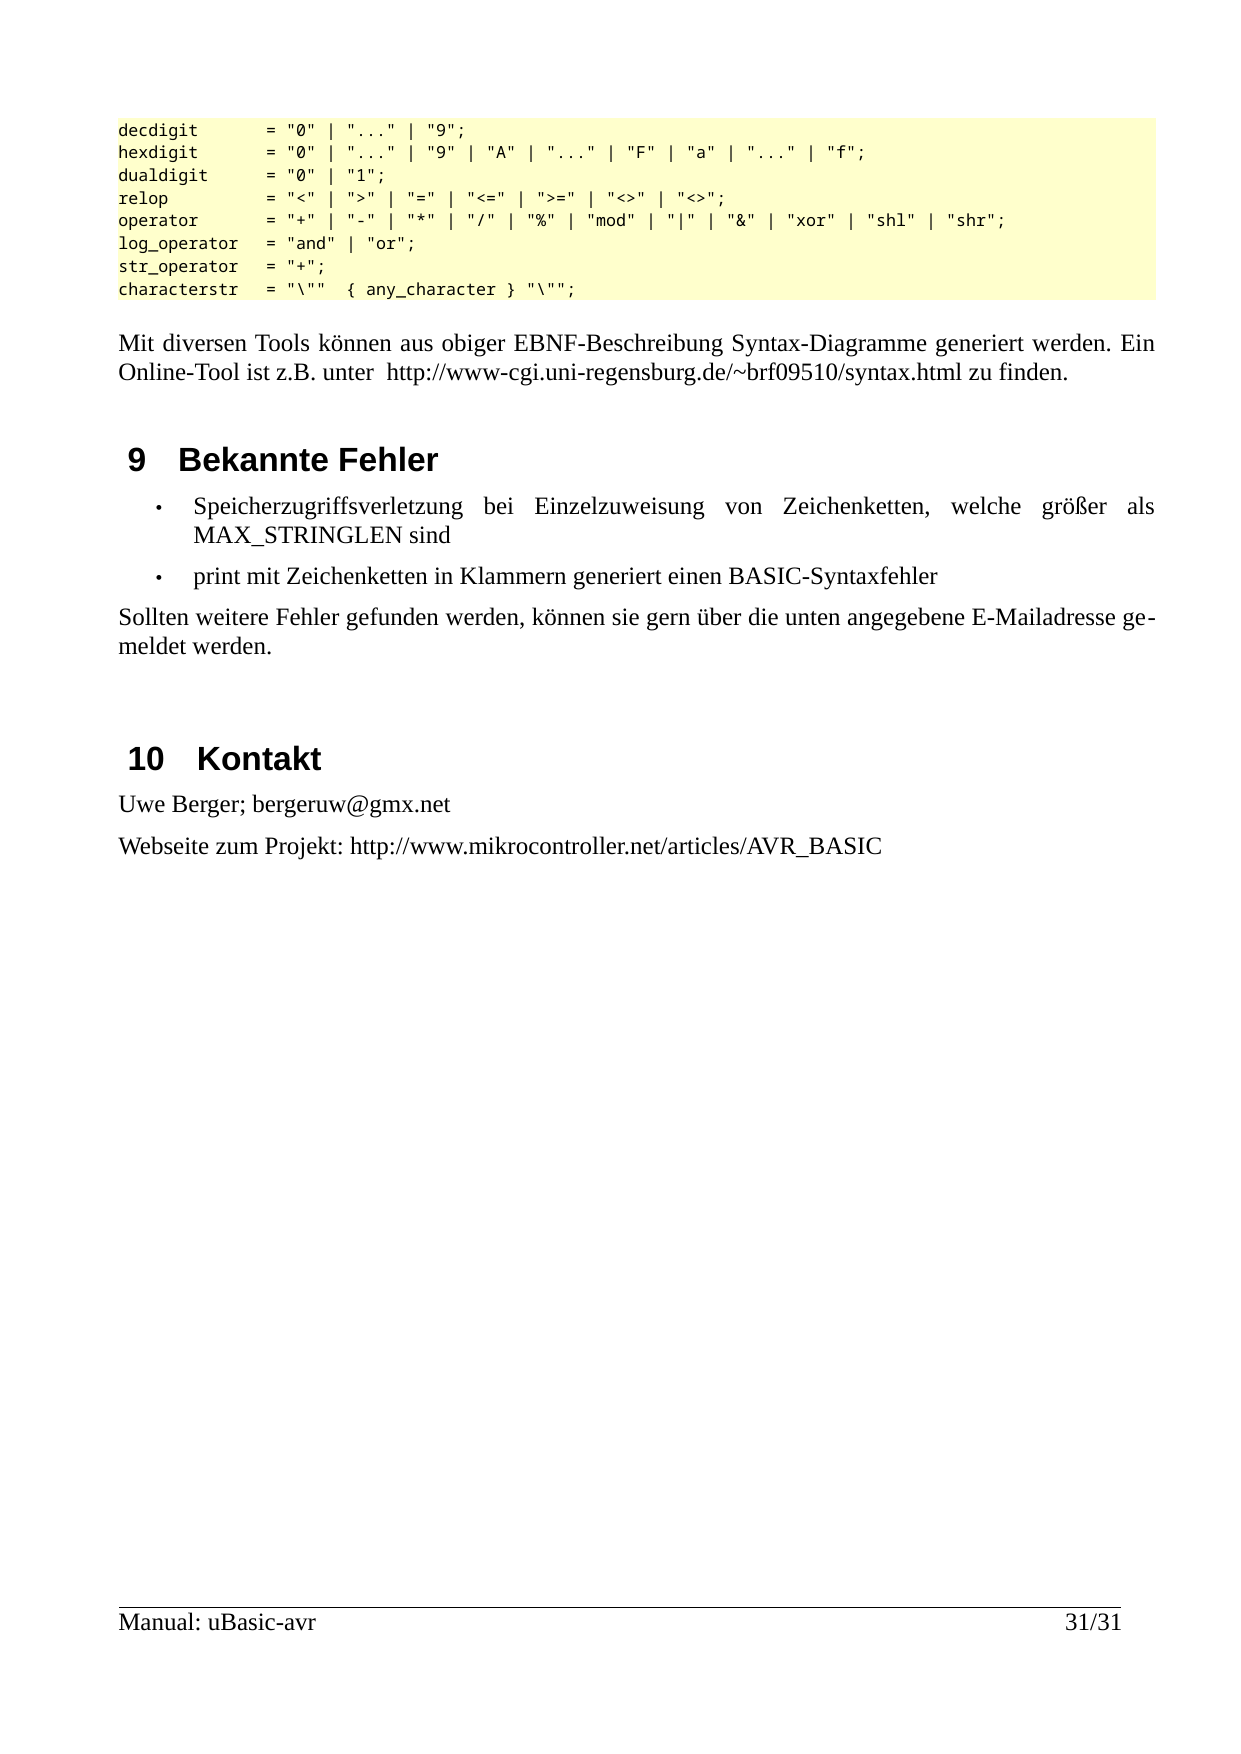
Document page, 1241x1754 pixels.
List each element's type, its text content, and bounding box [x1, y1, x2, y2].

list print mit Zeichenketten in Klammern generiert einen BASIC-Syntaxfehler [156, 561, 1156, 590]
text Webseite zum Projekt: http://www.mikrocontroller.net/articles/AVR_BASIC [118, 831, 1156, 859]
text characterstr = "\"" { any_character } "\""; [118, 277, 1156, 300]
text Uwe Berger; bergeruw@gmx.net [118, 789, 1156, 818]
list Speicherzugriffsverletzung bei Einzelzuweisung von Zeichenketten, welche größer als MAX_STRINGLEN sind [156, 491, 1156, 548]
text decdigit = "0" | "..." | "9"; [118, 118, 1156, 141]
text str_operator = "+"; [118, 254, 1156, 277]
text relop = "<" | ">" | "=" | "<=" | ">=" | "<>" | "<>"; [118, 186, 1156, 209]
text dualdigit = "0" | "1"; [118, 163, 1156, 186]
subtitle Bekannte Fehler [118, 440, 1156, 478]
subtitle Kontakt [118, 738, 1156, 777]
text log_operator = "and" | "or"; [118, 232, 1156, 254]
text hexdigit = "0" | "..." | "9" | "A" | "..." | "F" | "a" | "..." | "f"; [118, 141, 1156, 163]
text operator = "+" | "-" | "*" | "/" | "%" | "mod" | "|" | "&" | "xor" | "shl" | "shr"; [118, 209, 1156, 232]
text Mit diversen Tools können aus obiger EBNF-Beschreibung Syntax-Diagramme generiert werden. Ein Online-Tool ist z.B. unter http://www-cgi.uni-regensburg.de/~brf09510/syntax.html zu finden. [118, 328, 1156, 386]
text Sollten weitere Fehler gefunden werden, können sie gern über die unten angegebene E-Mailadresse ge­meldet werden. [118, 602, 1156, 660]
